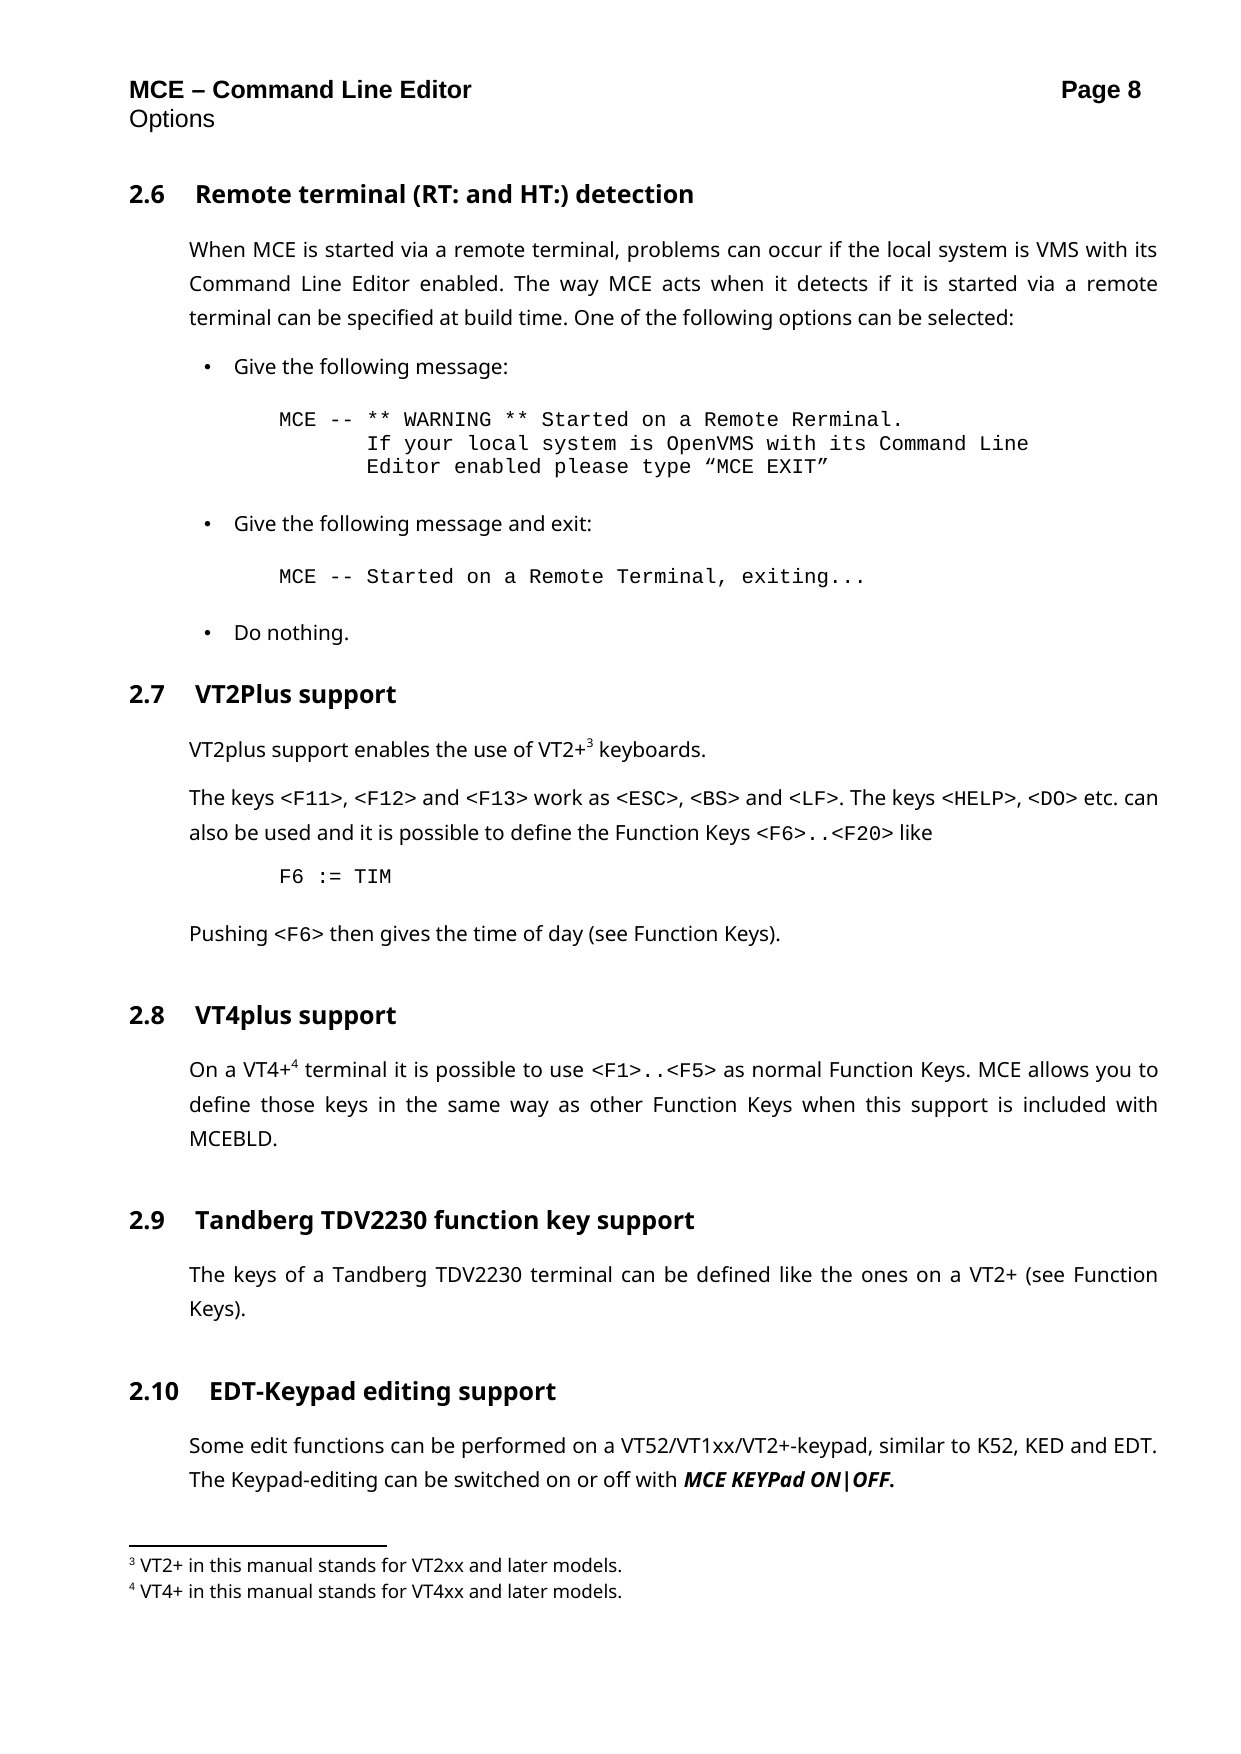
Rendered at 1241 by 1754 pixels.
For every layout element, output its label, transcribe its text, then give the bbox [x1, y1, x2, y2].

text MCE -- Started on a Remote Terminal, exiting... [279, 566, 1159, 589]
text Pushing <F6> then gives the time of day (see Function Keys). [189, 919, 1159, 947]
text If your local system is OpenVMS with its Command Line [279, 433, 1159, 456]
text VT4+ in this manual stands for VT4xx and later models. [129, 1578, 1159, 1603]
text Some edit functions can be performed on a VT52/VT1xx/VT2+-keypad, similar to K52, KED and EDT. The Keypad-editing can be switched on or off with MCE KEYPad ON|OFF. [189, 1431, 1159, 1494]
subtitle VT4plus support [129, 997, 1159, 1032]
text When MCE is started via a remote terminal, problems can occur if the local system is VMS with its Command Line Editor enabled. The way MCE acts when it detects if it is started via a remote terminal can be specified at build time. One of the following options can be selected: [189, 235, 1159, 332]
subtitle Remote terminal (RT: and HT:) detection [129, 177, 1159, 211]
text VT2+ in this manual stands for VT2xx and later models. [129, 1552, 1159, 1578]
subtitle EDT-Keypad editing support [129, 1373, 1159, 1407]
list Do nothing. [204, 618, 1159, 647]
list Give the following message: [204, 352, 1159, 380]
text VT2plus support enables the use of VT2+ keyboards. [189, 735, 1159, 763]
text MCE -- ** WARNING ** Started on a Remote Rerminal. [279, 409, 1159, 433]
subtitle VT2Plus support [129, 677, 1159, 711]
text The keys <F11>, <F12> and <F13> work as <ESC>, <BS> and <LF>. The keys <HELP>, <DO> etc. can also be used and it is possible to define the Function Keys <F6>..<F20> like [189, 783, 1159, 846]
text The keys of a Tandberg TDV2230 terminal can be defined like the ones on a VT2+ (see Function Keys). [189, 1260, 1159, 1323]
list Give the following message and exit: [204, 509, 1159, 537]
text F6 := TIM [279, 866, 1159, 890]
text On a VT4+ terminal it is possible to use <F1>..<F5> as normal Function Keys. MCE allows you to define those keys in the same way as other Function Keys when this support is included with MCEBLD. [189, 1056, 1159, 1152]
text Editor enabled please type “MCE EXIT” [279, 456, 1159, 480]
subtitle Tandberg TDV2230 function key support [129, 1202, 1159, 1236]
